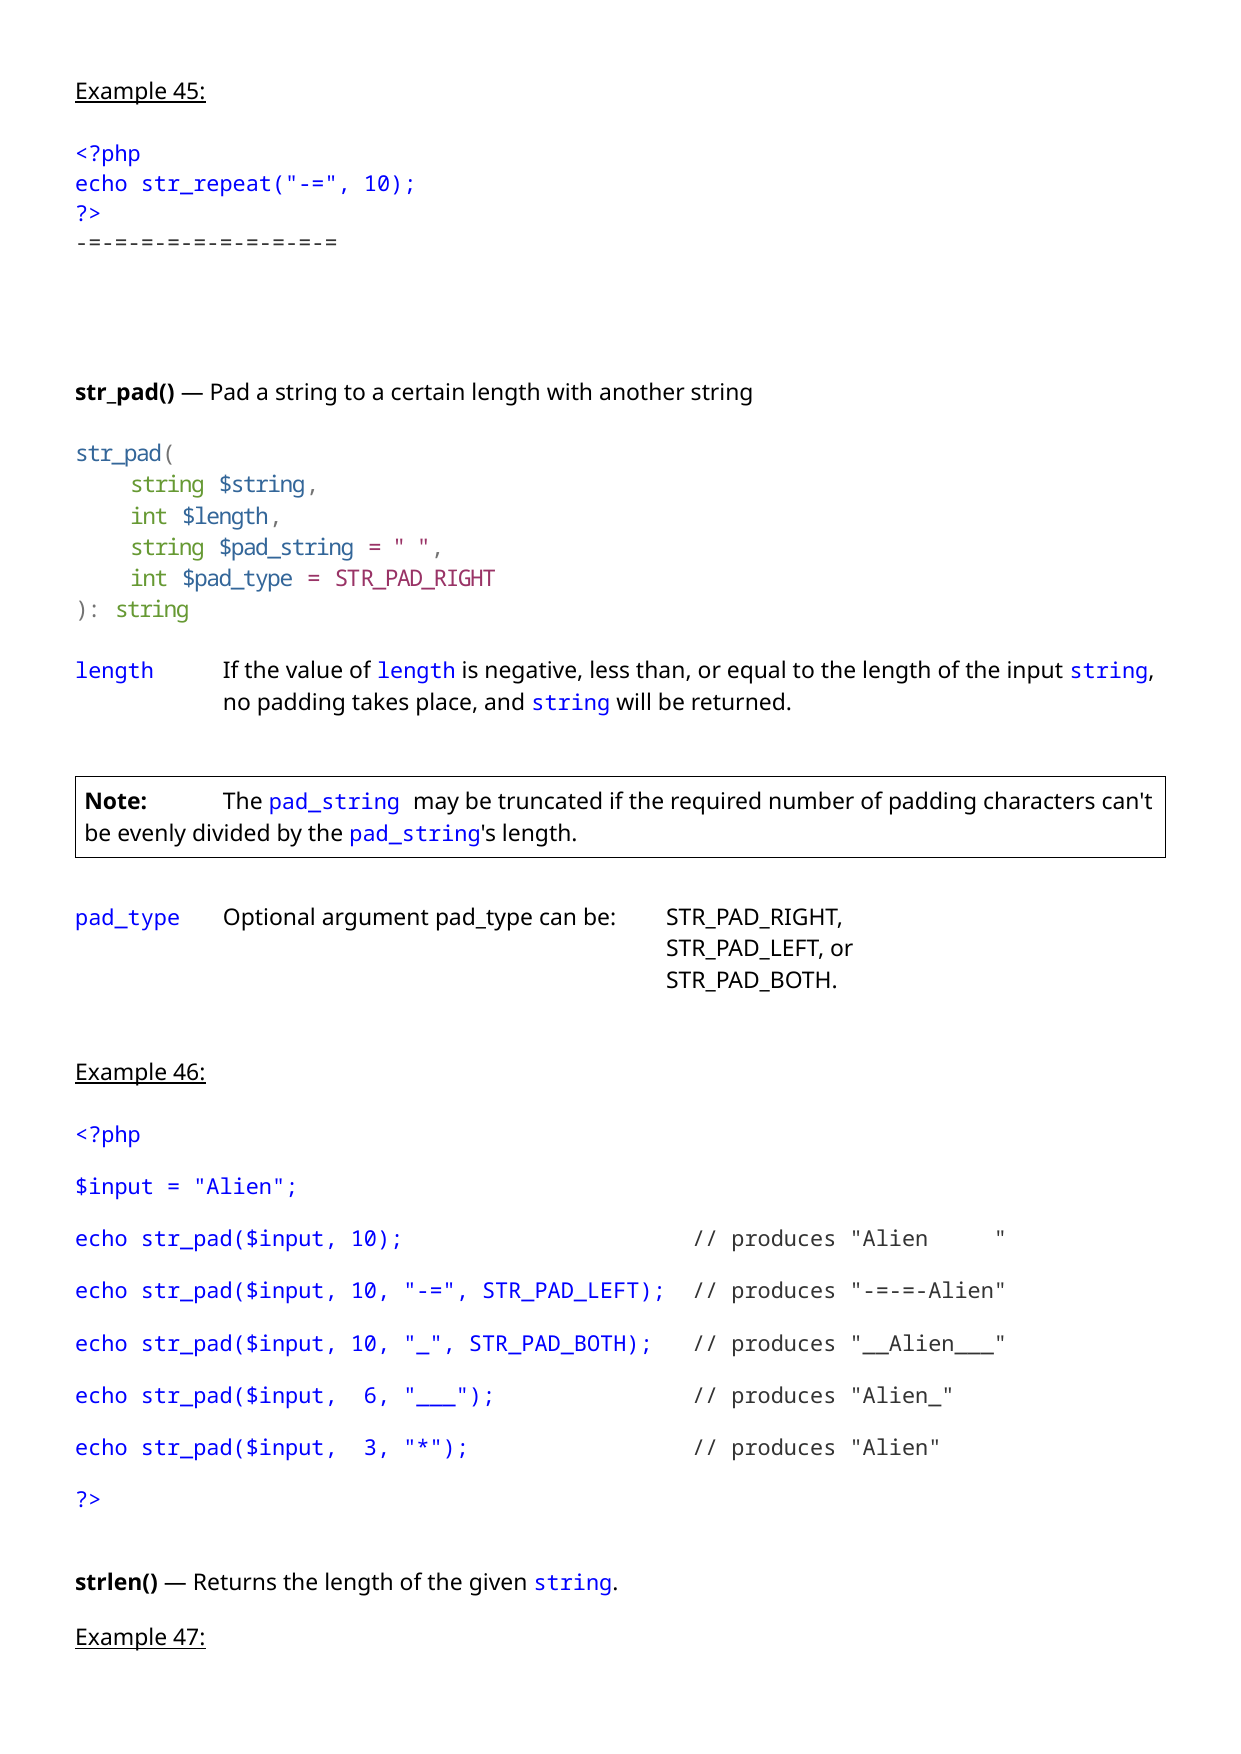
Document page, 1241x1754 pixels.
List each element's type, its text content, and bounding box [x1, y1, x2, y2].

subtitle length If the value of length is negative, less than, or equal to the length of the input string, [75, 654, 1166, 686]
text echo str_pad($input, 10); // produces "Alien " [75, 1223, 1166, 1253]
text <?php [75, 1119, 1166, 1148]
text Example 47: [75, 1621, 1166, 1652]
text <?php echo str_repeat("-=", 10); ?> [75, 138, 1166, 227]
subtitle STR_PAD_BOTH. [75, 964, 1166, 995]
text Example 45: [75, 75, 1166, 106]
text strlen() — Returns the length of the given string. [75, 1566, 1166, 1597]
text echo str_pad($input, 6, "___"); // produces "Alien_" [75, 1380, 1166, 1409]
subtitle STR_PAD_LEFT, or [75, 932, 1166, 964]
text Note: The pad_string may be truncated if the required number of padding characters can't be evenly divided by the pad_string's length. [76, 777, 1165, 857]
subtitle pad_type Optional argument pad_type can be: STR_PAD_RIGHT, [75, 901, 1166, 932]
text str_pad() — Pad a string to a certain length with another string [75, 376, 1166, 407]
text ?> [75, 1484, 1166, 1514]
text $input = "Alien"; [75, 1171, 1166, 1201]
text -=-=-=-=-=-=-=-=-=-= [75, 227, 1166, 257]
text echo str_pad($input, 10, "_", STR_PAD_BOTH); // produces "__Alien___" [75, 1327, 1166, 1357]
subtitle no padding takes place, and string will be returned. [75, 686, 1166, 717]
text Example 46: [75, 1056, 1166, 1087]
text echo str_pad($input, 10, "-=", STR_PAD_LEFT); // produces "-=-=-Alien" [75, 1275, 1166, 1305]
text str_pad( string $string, int $length, string $pad_string = " ", int $pad_type = STR_PAD_RIGHT ): string [75, 437, 1166, 625]
text echo str_pad($input, 3, "*"); // produces "Alien" [75, 1432, 1166, 1462]
